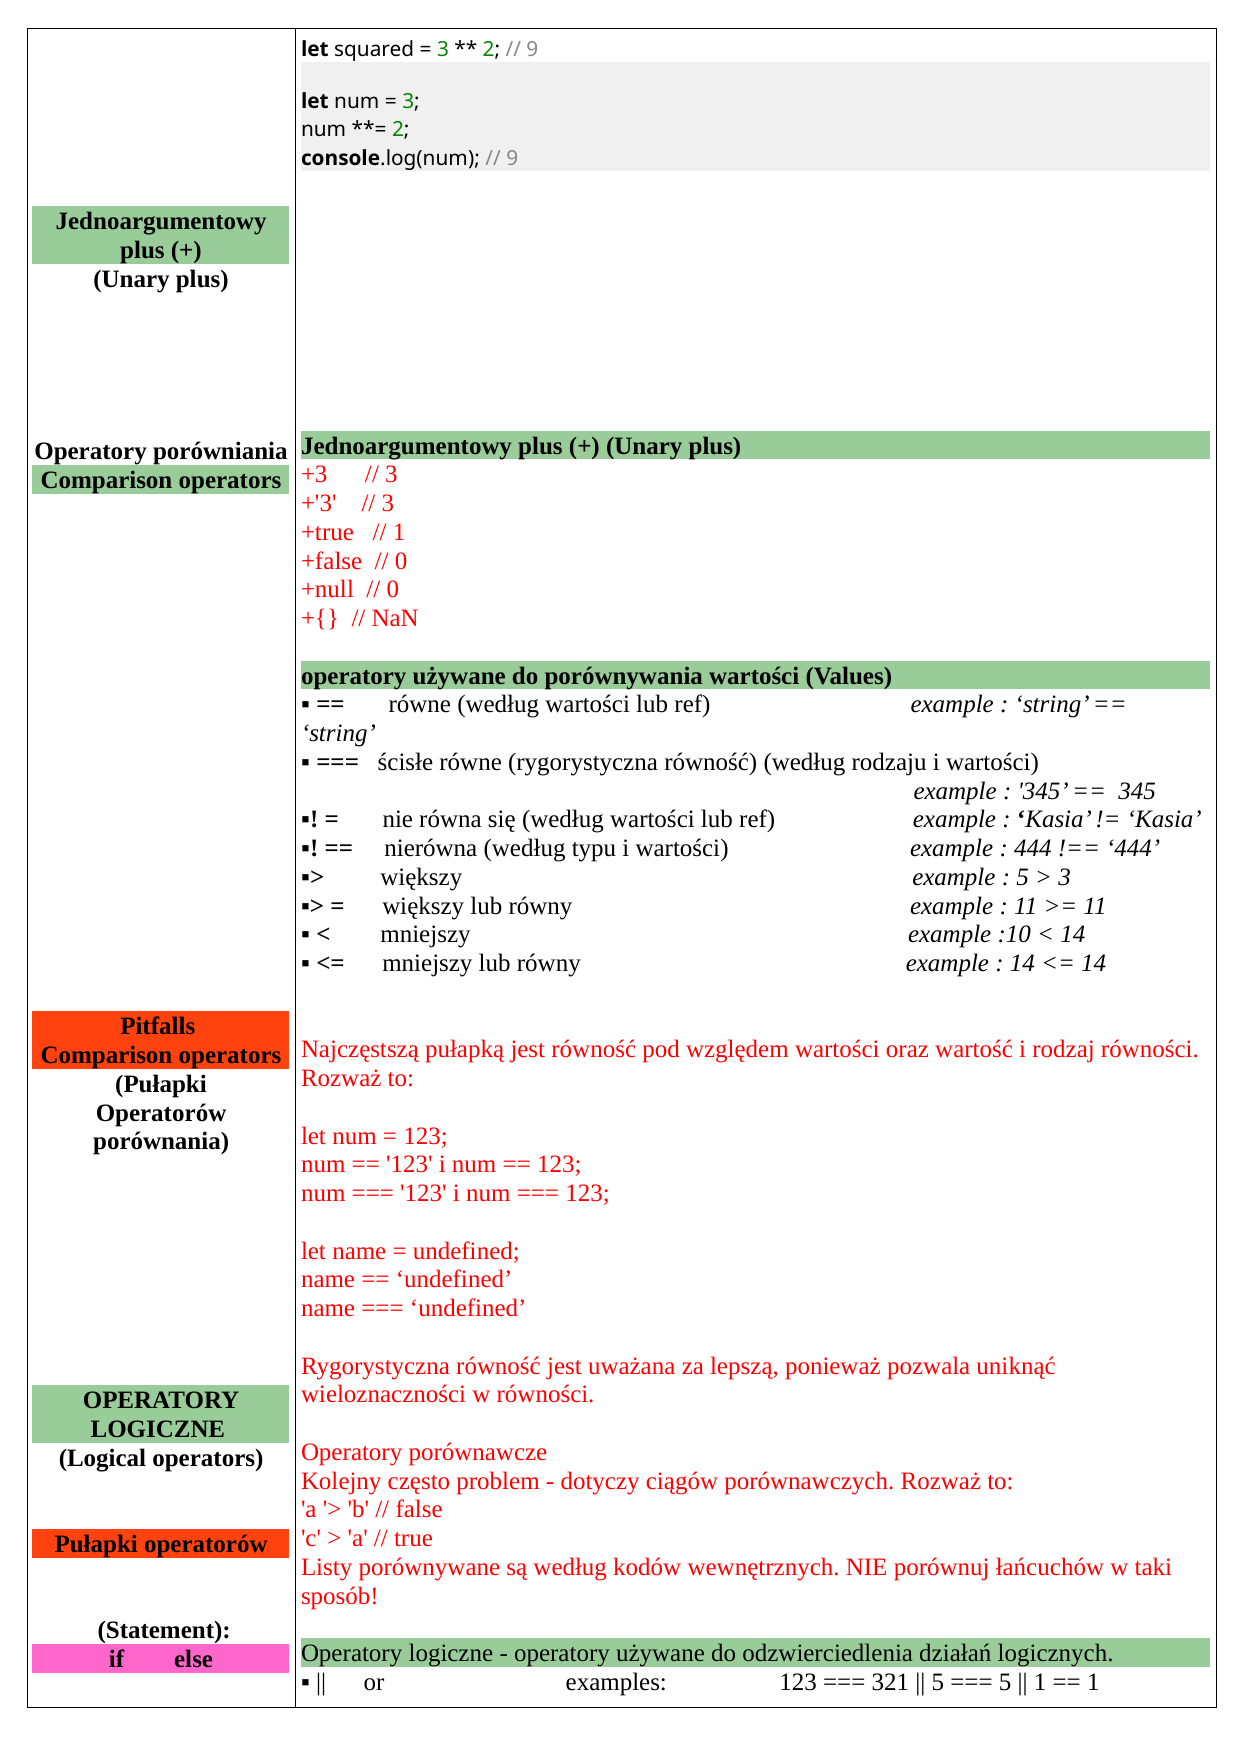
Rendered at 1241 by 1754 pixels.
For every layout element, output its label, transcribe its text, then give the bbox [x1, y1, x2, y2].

table_header let squared = 3 ** 2; // 9 let num = 3; num **= 2; console.log(num); // 9 Jednoargumentowy plus (+) (Unary plus) +3 // 3 +'3' // 3 +true // 1 +false // 0 +null // 0 +{} // NaN operatory używane do porównywania wartości (Values) ▪ == równe (według wartości lub ref) example : ‘string’ == ‘string’ ▪ === ścisłe równe (rygorystyczna równość) (według rodzaju i wartości) example : '345’ == 345 ▪! = nie równa się (według wartości lub ref) example : ‘Kasia’ != ‘Kasia’ ▪! == nierówna (według typu i wartości) example : 444 !== ‘444’ ▪> większy example : 5 > 3 ▪> = większy lub równy example : 11 >= 11 ▪ < mniejszy example :10 < 14 ▪ <= mniejszy lub równy example : 14 <= 14 Najczęstszą pułapką jest równość pod względem wartości oraz wartość i rodzaj równości. Rozważ to: let num = 123; num == '123' i num == 123; num === '123' i num === 123; let name = undefined; name == ‘undefined’ name === ‘undefined’ Rygorystyczna równość jest uważana za lepszą, ponieważ pozwala uniknąć wieloznaczności w równości. Operatory porównawcze Kolejny często problem - dotyczy ciągów porównawczych. Rozważ to: 'a '> 'b' // false 'c' > 'a' // true Listy porównywane są według kodów wewnętrznych. NIE porównuj łańcuchów w taki sposób! Operatory logiczne - operatory używane do odzwierciedlenia działań logicznych. ▪ || or examples: 123 === 321 || 5 === 5 || 1 == 1 [296, 29, 1216, 1707]
table_header Jednoargumentowy plus (+) (Unary plus) Operatory porówniania Comparison operators Pitfalls Comparison operators (Pułapki Operatorów porównania) OPERATORY LOGICZNE (Logical operators) Pułapki operatorów (Statement): if else [28, 29, 295, 1707]
